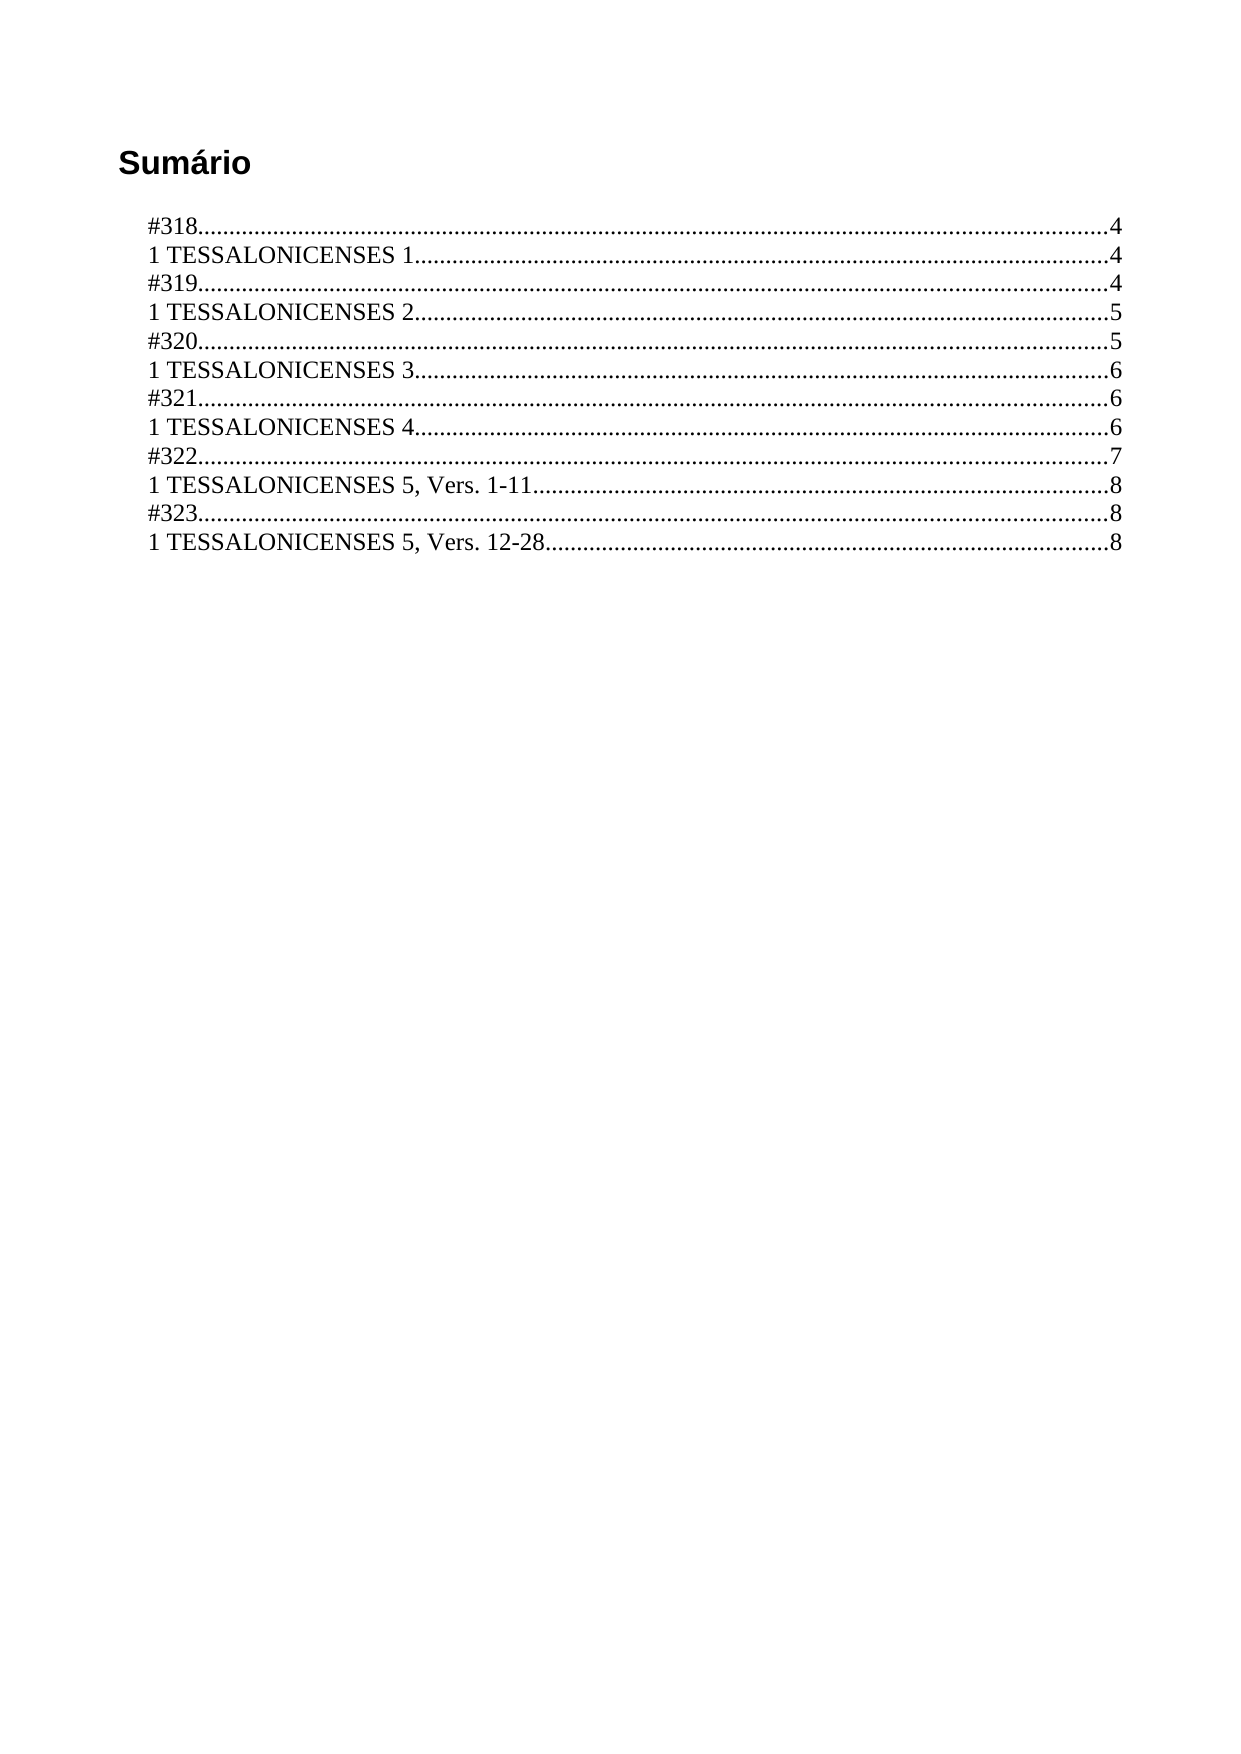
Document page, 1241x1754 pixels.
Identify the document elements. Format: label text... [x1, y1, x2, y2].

text #322 7 [148, 441, 1122, 470]
text 1 TESSALONICENSES 2 5 [148, 297, 1122, 326]
text 1 TESSALONICENSES 3 6 [148, 355, 1122, 383]
text #323 8 [148, 498, 1122, 527]
text #321 6 [148, 383, 1122, 412]
text 1 TESSALONICENSES 1 4 [148, 240, 1122, 268]
text #319 4 [148, 268, 1122, 297]
text 1 TESSALONICENSES 5, Vers. 1-11 8 [148, 470, 1122, 498]
subtitle Sumário [118, 143, 1122, 182]
text 1 TESSALONICENSES 5, Vers. 12-28 8 [148, 527, 1122, 556]
text #318 4 [148, 211, 1122, 240]
text #320 5 [148, 326, 1122, 355]
text 1 TESSALONICENSES 4 6 [148, 412, 1122, 441]
